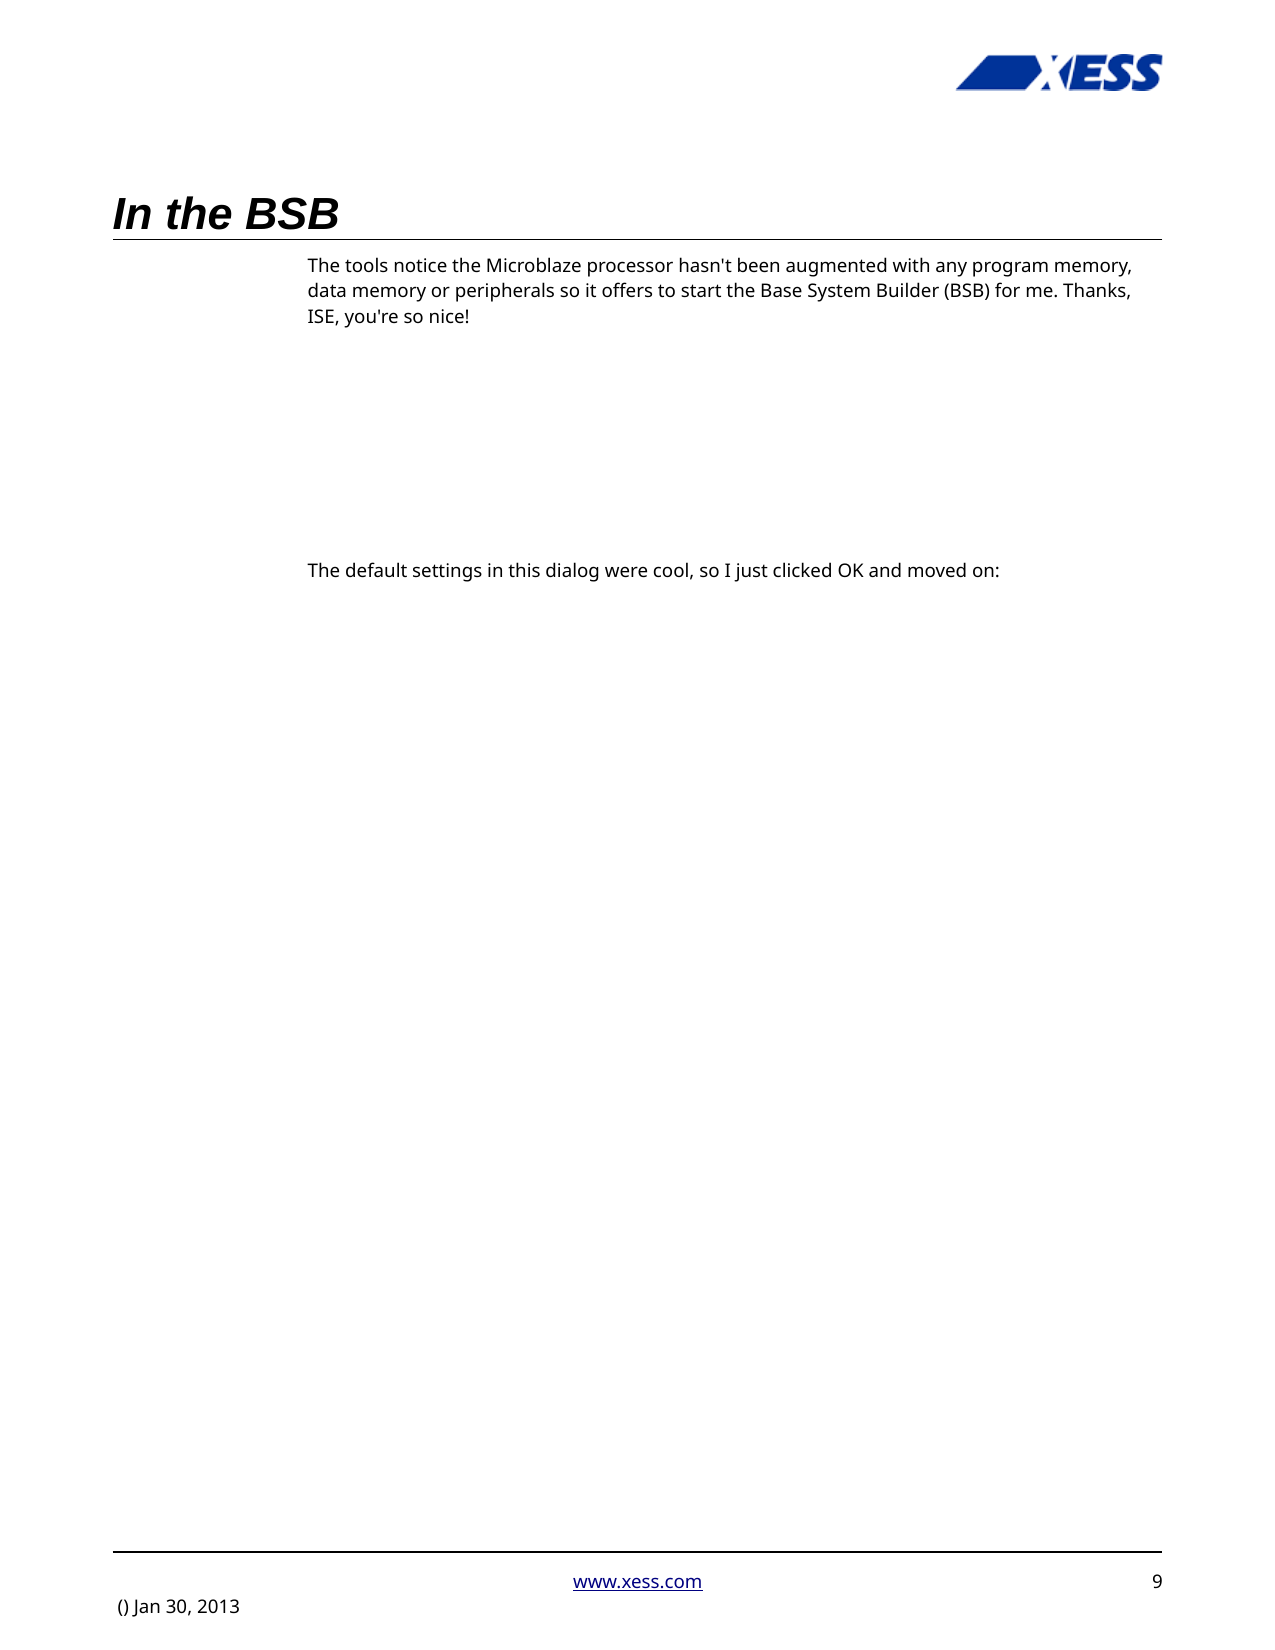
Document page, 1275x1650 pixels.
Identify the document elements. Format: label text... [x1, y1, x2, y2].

text The default settings in this dialog were cool, so I just clicked OK and moved on: [307, 557, 1162, 582]
picture [955, 54, 1163, 91]
text The tools notice the Microblaze processor hasn't been augmented with any program memory, data memory or peripherals so it offers to start the Base System Builder (BSB) for me. Thanks, ISE, you're so nice! [307, 252, 1162, 329]
subtitle In the BSB [112, 187, 1162, 240]
